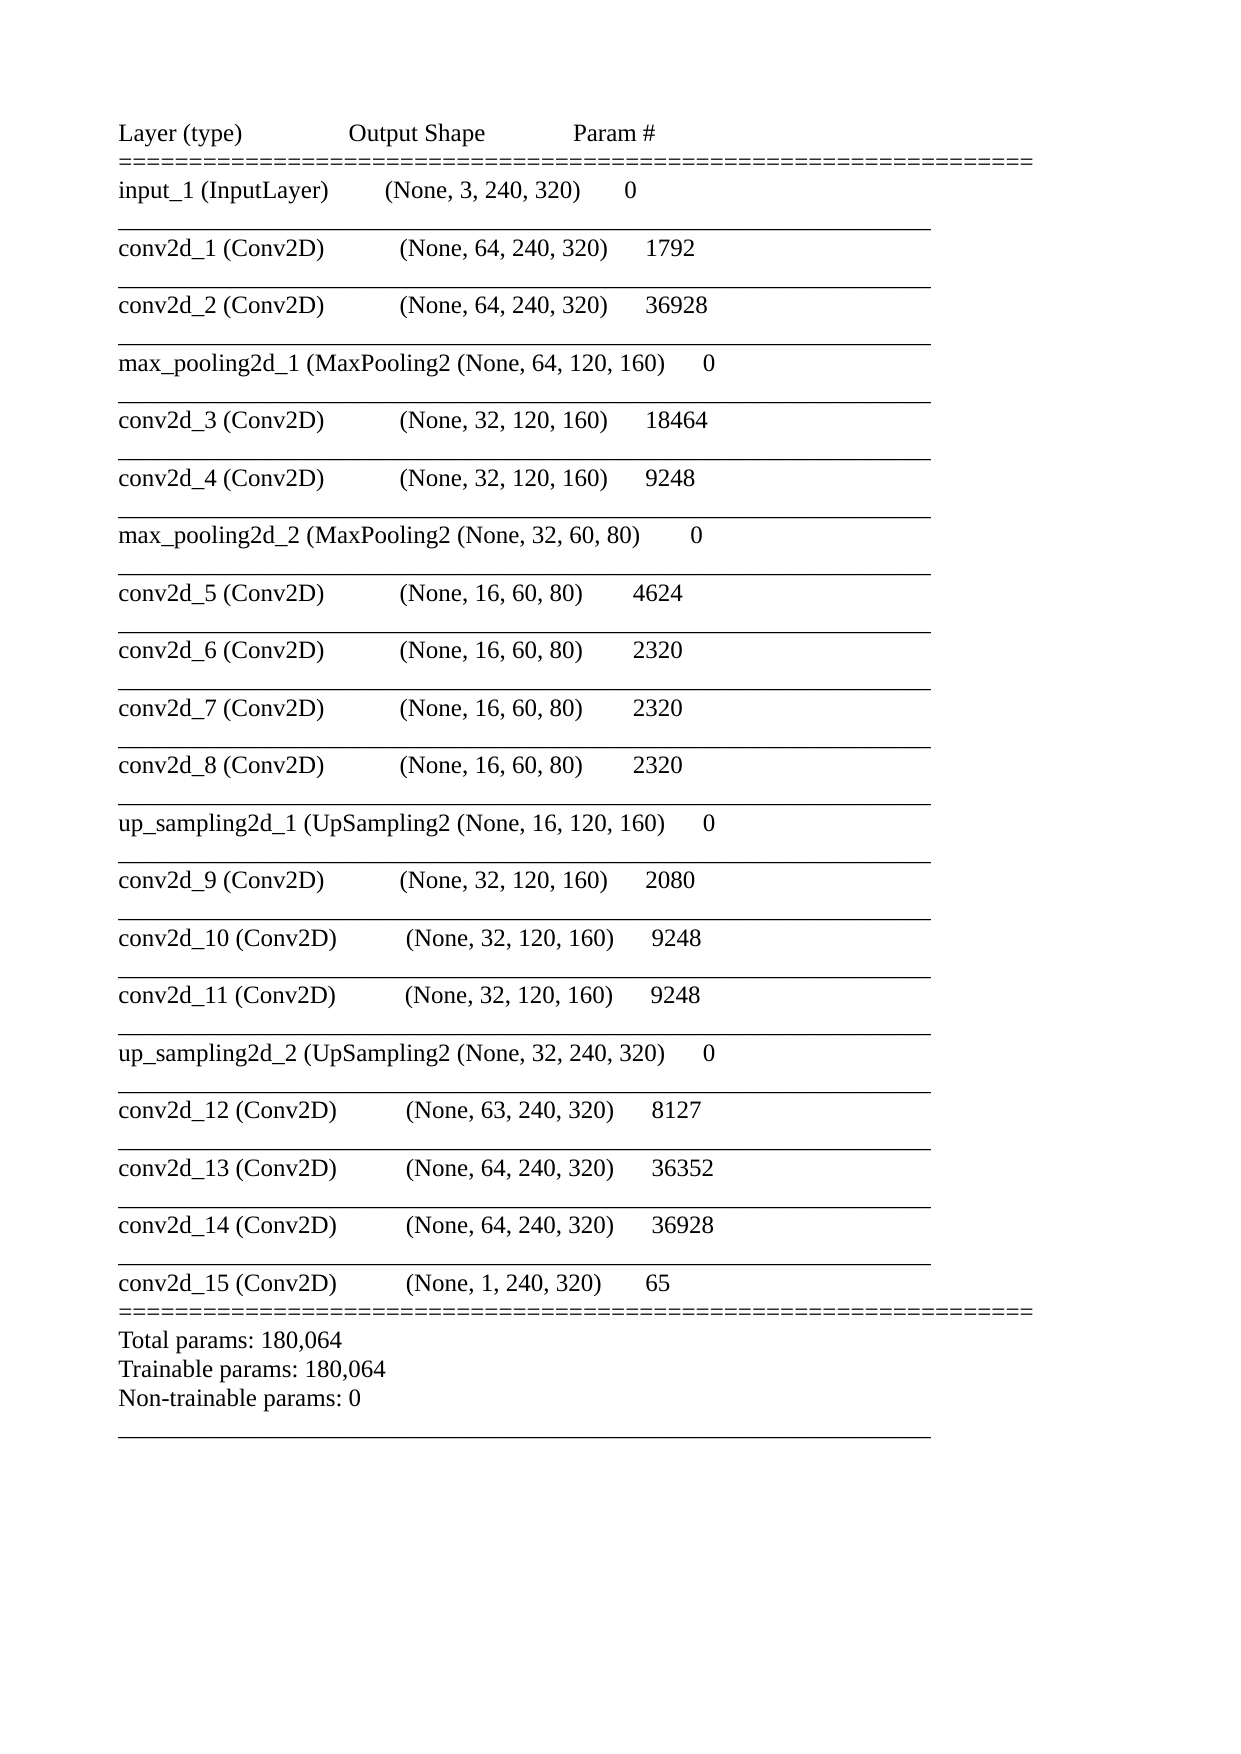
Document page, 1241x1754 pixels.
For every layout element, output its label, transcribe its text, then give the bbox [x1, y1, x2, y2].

text conv2d_4 (Conv2D) (None, 32, 120, 160) 9248 [118, 463, 1122, 492]
text _________________________________________________________________ [118, 319, 1122, 348]
text Layer (type) Output Shape Param # [118, 118, 1122, 147]
text conv2d_14 (Conv2D) (None, 64, 240, 320) 36928 [118, 1211, 1122, 1239]
text conv2d_3 (Conv2D) (None, 32, 120, 160) 18464 [118, 406, 1122, 434]
text conv2d_9 (Conv2D) (None, 32, 120, 160) 2080 [118, 866, 1122, 894]
text ================================================================= [118, 1297, 1122, 1326]
text conv2d_2 (Conv2D) (None, 64, 240, 320) 36928 [118, 291, 1122, 319]
text _________________________________________________________________ [118, 837, 1122, 866]
text _________________________________________________________________ [118, 1067, 1122, 1096]
text conv2d_8 (Conv2D) (None, 16, 60, 80) 2320 [118, 751, 1122, 779]
text _________________________________________________________________ [118, 1009, 1122, 1038]
text _________________________________________________________________ [118, 377, 1122, 406]
text up_sampling2d_1 (UpSampling2 (None, 16, 120, 160) 0 [118, 808, 1122, 837]
text _________________________________________________________________ [118, 549, 1122, 578]
text _________________________________________________________________ [118, 722, 1122, 751]
text conv2d_15 (Conv2D) (None, 1, 240, 320) 65 [118, 1268, 1122, 1297]
text Non-trainable params: 0 [118, 1383, 1122, 1412]
text conv2d_1 (Conv2D) (None, 64, 240, 320) 1792 [118, 233, 1122, 262]
text max_pooling2d_2 (MaxPooling2 (None, 32, 60, 80) 0 [118, 521, 1122, 549]
text conv2d_11 (Conv2D) (None, 32, 120, 160) 9248 [118, 981, 1122, 1009]
text conv2d_5 (Conv2D) (None, 16, 60, 80) 4624 [118, 578, 1122, 607]
text _________________________________________________________________ [118, 492, 1122, 521]
text Trainable params: 180,064 [118, 1354, 1122, 1383]
text conv2d_10 (Conv2D) (None, 32, 120, 160) 9248 [118, 923, 1122, 952]
text conv2d_13 (Conv2D) (None, 64, 240, 320) 36352 [118, 1153, 1122, 1182]
text _________________________________________________________________ [118, 262, 1122, 291]
text _________________________________________________________________ [118, 664, 1122, 693]
text ================================================================= [118, 147, 1122, 176]
text _________________________________________________________________ [118, 1124, 1122, 1153]
text _________________________________________________________________ [118, 1239, 1122, 1268]
text _________________________________________________________________ [118, 894, 1122, 923]
text max_pooling2d_1 (MaxPooling2 (None, 64, 120, 160) 0 [118, 348, 1122, 377]
text _________________________________________________________________ [118, 952, 1122, 981]
text conv2d_6 (Conv2D) (None, 16, 60, 80) 2320 [118, 636, 1122, 664]
text _________________________________________________________________ [118, 1412, 1122, 1441]
text input_1 (InputLayer) (None, 3, 240, 320) 0 [118, 176, 1122, 204]
text _________________________________________________________________ [118, 1182, 1122, 1211]
text _________________________________________________________________ [118, 204, 1122, 233]
text conv2d_12 (Conv2D) (None, 63, 240, 320) 8127 [118, 1096, 1122, 1124]
text conv2d_7 (Conv2D) (None, 16, 60, 80) 2320 [118, 693, 1122, 722]
text _________________________________________________________________ [118, 779, 1122, 808]
text _________________________________________________________________ [118, 434, 1122, 463]
text _________________________________________________________________ [118, 607, 1122, 636]
text Total params: 180,064 [118, 1326, 1122, 1354]
text up_sampling2d_2 (UpSampling2 (None, 32, 240, 320) 0 [118, 1038, 1122, 1067]
